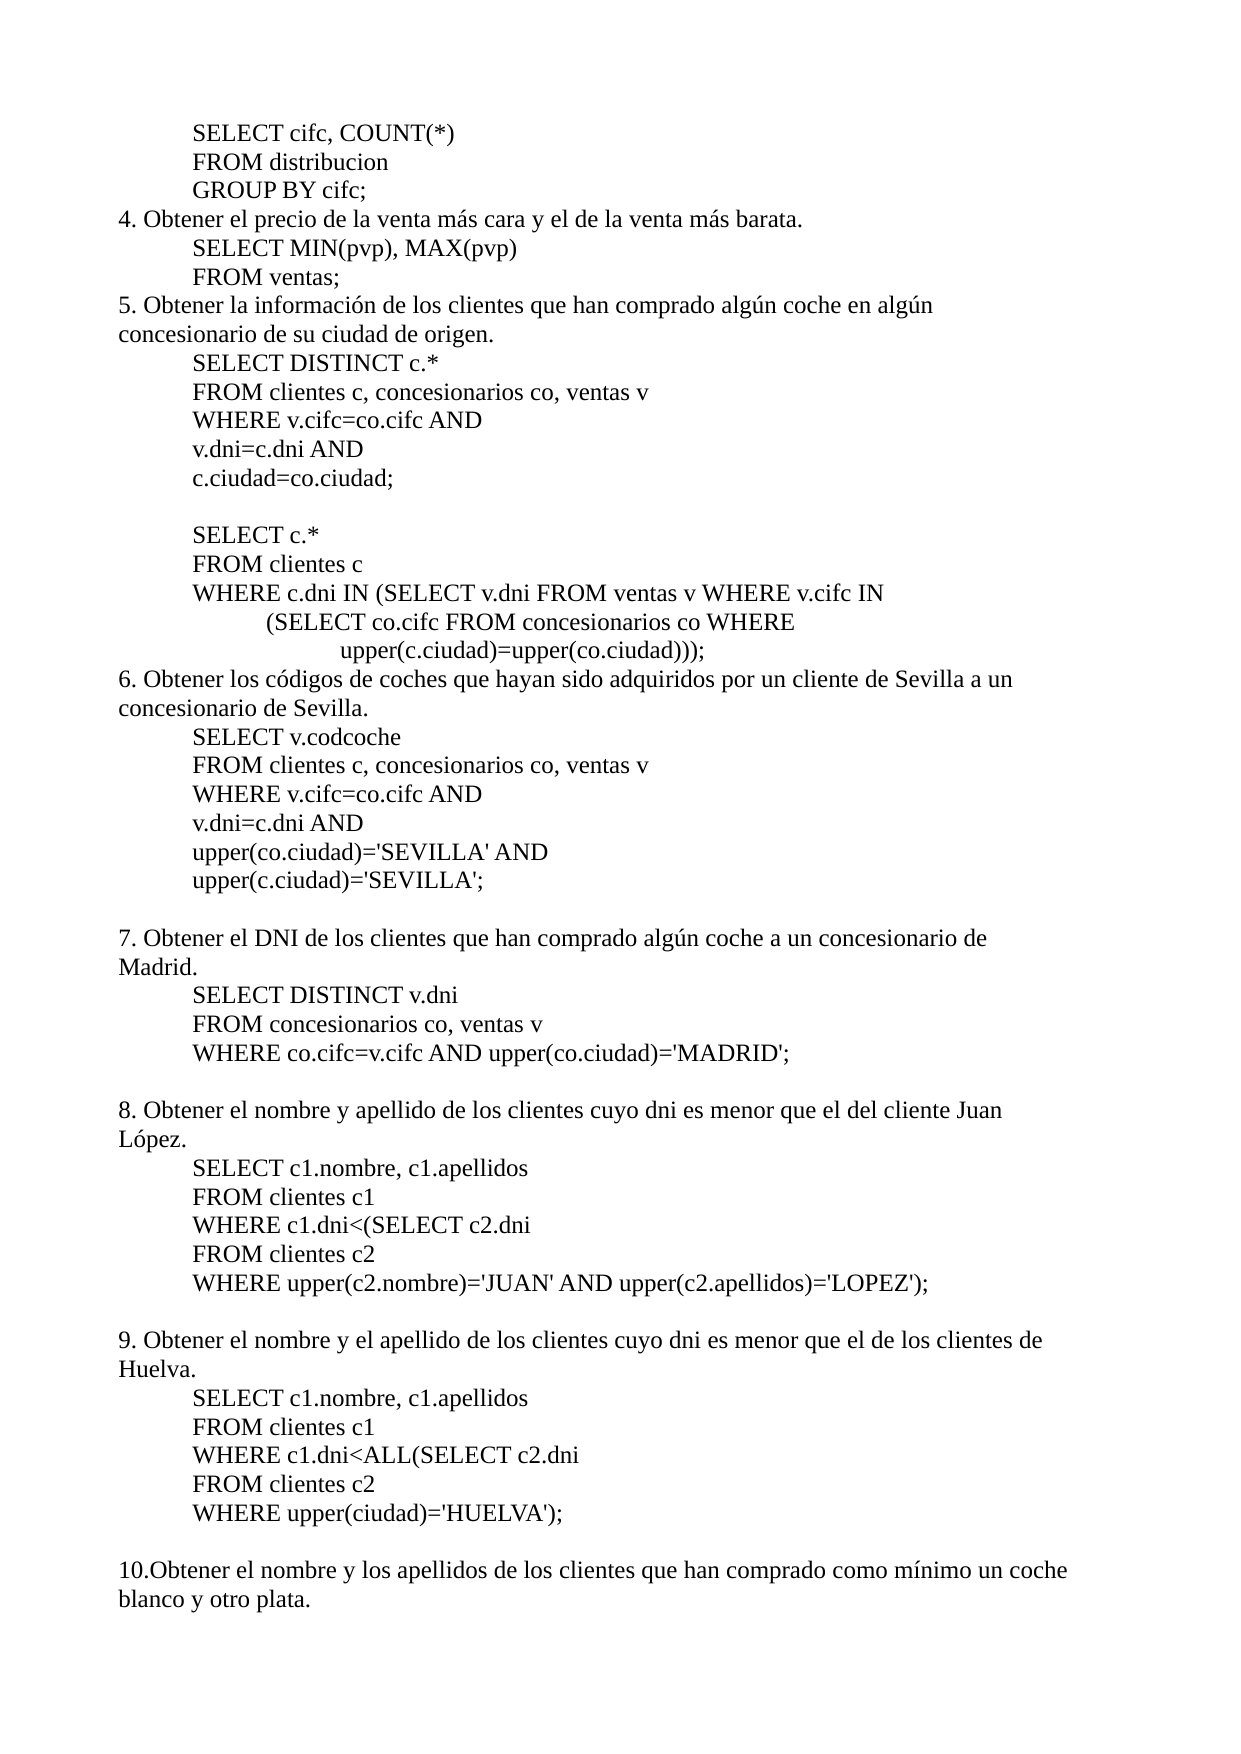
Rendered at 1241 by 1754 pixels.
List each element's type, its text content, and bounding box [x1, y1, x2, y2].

text López. [118, 1124, 1122, 1153]
text WHERE v.cifc=co.cifc AND [118, 406, 1122, 434]
text FROM clientes c [118, 549, 1122, 578]
text 5. Obtener la información de los clientes que han comprado algún coche en algún [118, 291, 1122, 319]
text SELECT cifc, COUNT(*) [118, 118, 1122, 147]
text WHERE upper(ciudad)='HUELVA'); [118, 1498, 1122, 1527]
text 10.Obtener el nombre y los apellidos de los clientes que han comprado como mínimo un coche [118, 1556, 1122, 1584]
text WHERE co.cifc=v.cifc AND upper(co.ciudad)='MADRID'; [118, 1038, 1122, 1067]
text Madrid. [118, 952, 1122, 981]
text v.dni=c.dni AND [118, 434, 1122, 463]
text concesionario de su ciudad de origen. [118, 319, 1122, 348]
text 4. Obtener el precio de la venta más cara y el de la venta más barata. [118, 204, 1122, 233]
text c.ciudad=co.ciudad; [118, 463, 1122, 492]
text FROM clientes c1 [118, 1182, 1122, 1211]
text SELECT DISTINCT v.dni [118, 981, 1122, 1009]
text WHERE v.cifc=co.cifc AND [118, 779, 1122, 808]
text upper(co.ciudad)='SEVILLA' AND [118, 837, 1122, 866]
text SELECT c1.nombre, c1.apellidos [118, 1153, 1122, 1182]
text Huelva. [118, 1354, 1122, 1383]
text SELECT c.* [118, 521, 1122, 549]
text WHERE c1.dni<(SELECT c2.dni [118, 1211, 1122, 1239]
text 8. Obtener el nombre y apellido de los clientes cuyo dni es menor que el del cliente Juan [118, 1096, 1122, 1124]
text FROM ventas; [118, 262, 1122, 291]
text GROUP BY cifc; [118, 176, 1122, 204]
text 7. Obtener el DNI de los clientes que han comprado algún coche a un concesionario de [118, 923, 1122, 952]
text FROM clientes c2 [118, 1469, 1122, 1498]
text SELECT MIN(pvp), MAX(pvp) [118, 233, 1122, 262]
text WHERE c1.dni<ALL(SELECT c2.dni [118, 1441, 1122, 1469]
text blanco y otro plata. [118, 1584, 1122, 1613]
text SELECT DISTINCT c.* [118, 348, 1122, 377]
text v.dni=c.dni AND [118, 808, 1122, 837]
text WHERE upper(c2.nombre)='JUAN' AND upper(c2.apellidos)='LOPEZ'); [118, 1268, 1122, 1297]
text (SELECT co.cifc FROM concesionarios co WHERE upper(c.ciudad)=upper(co.ciudad))); [118, 607, 1122, 664]
text FROM clientes c1 [118, 1412, 1122, 1441]
text upper(c.ciudad)='SEVILLA'; [118, 866, 1122, 894]
text SELECT c1.nombre, c1.apellidos [118, 1383, 1122, 1412]
text FROM clientes c2 [118, 1239, 1122, 1268]
text FROM clientes c, concesionarios co, ventas v [118, 377, 1122, 406]
text FROM clientes c, concesionarios co, ventas v [118, 751, 1122, 779]
text FROM distribucion [118, 147, 1122, 176]
text 6. Obtener los códigos de coches que hayan sido adquiridos por un cliente de Sevilla a un [118, 664, 1122, 693]
text SELECT v.codcoche [118, 722, 1122, 751]
text WHERE c.dni IN (SELECT v.dni FROM ventas v WHERE v.cifc IN [118, 578, 1122, 607]
text FROM concesionarios co, ventas v [118, 1009, 1122, 1038]
text 9. Obtener el nombre y el apellido de los clientes cuyo dni es menor que el de los clientes de [118, 1326, 1122, 1354]
text concesionario de Sevilla. [118, 693, 1122, 722]
